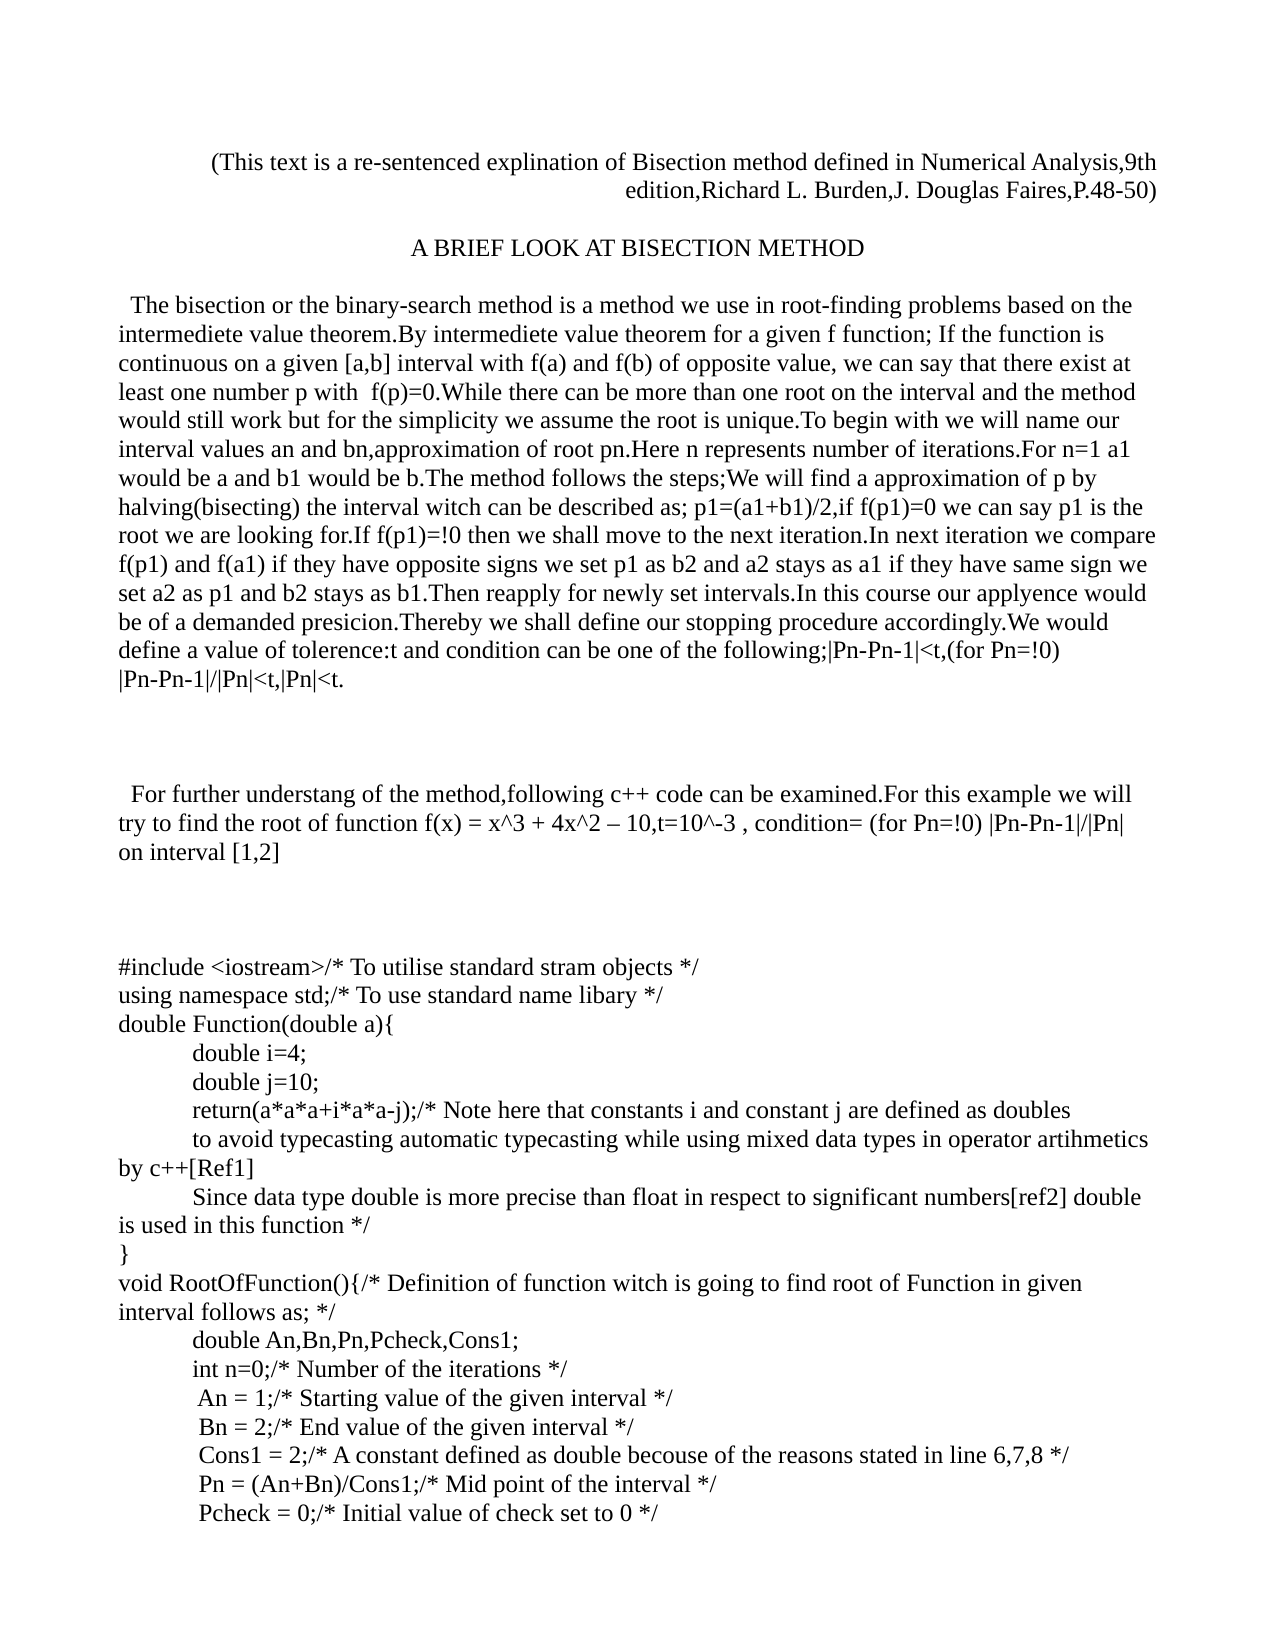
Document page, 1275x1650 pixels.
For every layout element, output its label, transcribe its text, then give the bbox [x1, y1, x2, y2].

text double An,Bn,Pn,Pcheck,Cons1; [118, 1326, 1157, 1354]
text A BRIEF LOOK AT BISECTION METHOD [118, 233, 1157, 262]
text Pcheck = 0;/* Initial value of check set to 0 */ [118, 1498, 1157, 1527]
text void RootOfFunction(){/* Definition of function witch is going to find root of Function in given interval follows as; */ [118, 1268, 1157, 1326]
text to avoid typecasting automatic typecasting while using mixed data types in operator artihmetics by c++[Ref1] [118, 1124, 1157, 1182]
text For further understang of the method,following c++ code can be examined.For this example we will try to find the root of function f(x) = x^3 + 4x^2 – 10,t=10^-3 , condition= (for Pn=!0) |Pn-Pn-1|/|Pn| [118, 779, 1157, 837]
text using namespace std;/* To use standard name libary */ [118, 981, 1157, 1009]
text Bn = 2;/* End value of the given interval */ [118, 1412, 1157, 1441]
text on interval [1,2] [118, 837, 1157, 866]
text Pn = (An+Bn)/Cons1;/* Mid point of the interval */ [118, 1469, 1157, 1498]
text #include <iostream>/* To utilise standard stram objects */ [118, 952, 1157, 981]
text |Pn-Pn-1|/|Pn|<t,|Pn|<t. [118, 664, 1157, 693]
text return(a*a*a+i*a*a-j);/* Note here that constants i and constant j are defined as doubles [118, 1096, 1157, 1124]
text double Function(double a){ [118, 1009, 1157, 1038]
text Since data type double is more precise than float in respect to significant numbers[ref2] double is used in this function */ [118, 1182, 1157, 1239]
text double j=10; [118, 1067, 1157, 1096]
text } [118, 1239, 1157, 1268]
text int n=0;/* Number of the iterations */ [118, 1354, 1157, 1383]
text The bisection or the binary-search method is a method we use in root-finding problems based on the intermediete value theorem.By intermediete value theorem for a given f function; If the function is continuous on a given [a,b] interval with f(a) and f(b) of opposite value, we can say that there exist at least one number p with f(p)=0.While there can be more than one root on the interval and the method would still work but for the simplicity we assume the root is unique.To begin with we will name our interval values an and bn,approximation of root pn.Here n represents number of iterations.For n=1 a1 would be a and b1 would be b.The method follows the steps;We will find a approximation of p by halving(bisecting) the interval witch can be described as; p1=(a1+b1)/2,if f(p1)=0 we can say p1 is the root we are looking for.If f(p1)=!0 then we shall move to the next iteration.In next iteration we compare f(p1) and f(a1) if they have opposite signs we set p1 as b2 and a2 stays as a1 if they have same sign we set a2 as p1 and b2 stays as b1.Then reapply for newly set intervals.In this course our applyence would be of a demanded presicion.Thereby we shall define our stopping procedure accordingly.We would define a value of tolerence:t and condition can be one of the following;|Pn-Pn-1|<t,(for Pn=!0) [118, 291, 1157, 664]
text double i=4; [118, 1038, 1157, 1067]
text An = 1;/* Starting value of the given interval */ [118, 1383, 1157, 1412]
text Cons1 = 2;/* A constant defined as double becouse of the reasons stated in line 6,7,8 */ [118, 1441, 1157, 1469]
text (This text is a re-sentenced explination of Bisection method defined in Numerical Analysis,9th edition,Richard L. Burden,J. Douglas Faires,P.48-50) [118, 147, 1157, 204]
